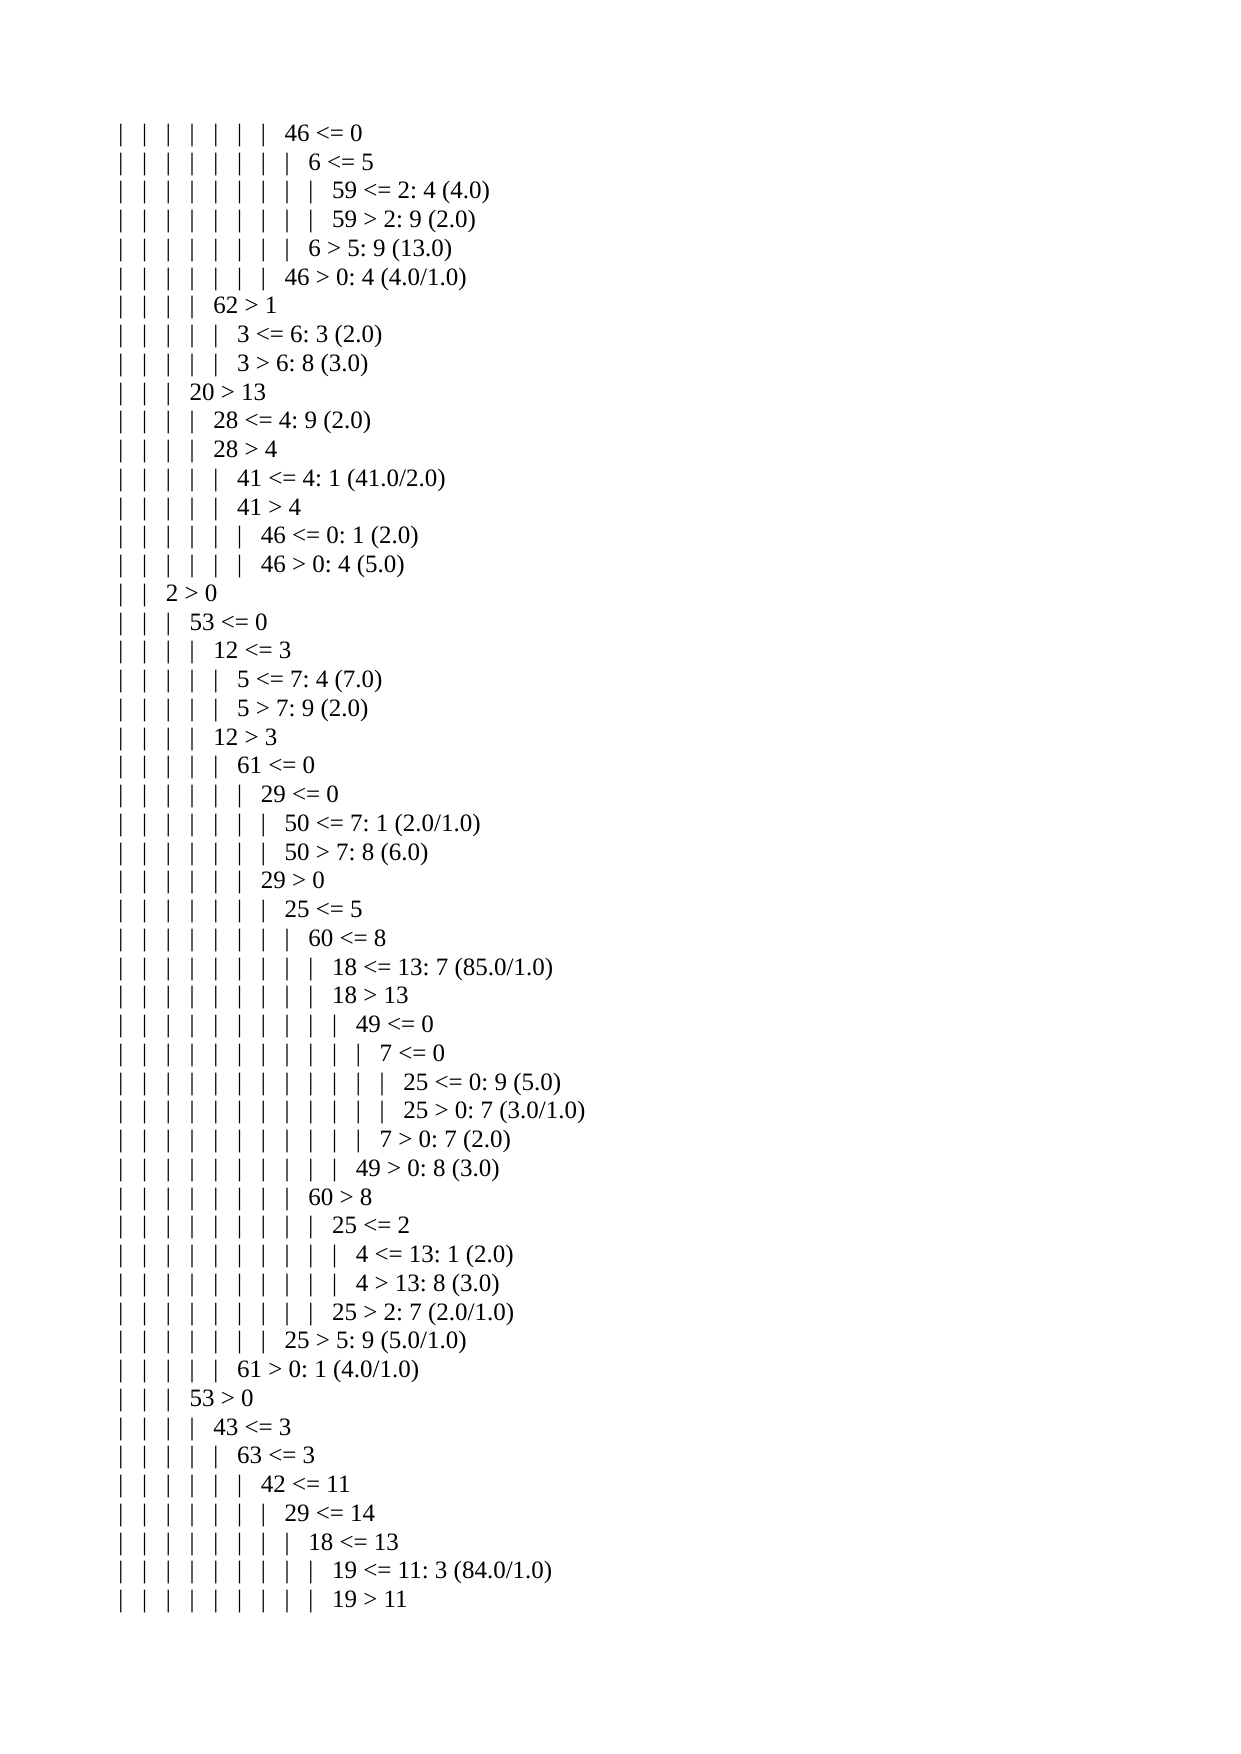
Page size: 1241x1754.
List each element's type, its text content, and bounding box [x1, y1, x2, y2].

text | | | | | 3 > 6: 8 (3.0) [118, 348, 1122, 377]
text | | | | | | | | | 19 <= 11: 3 (84.0/1.0) [118, 1556, 1122, 1584]
text | | | | | | | 25 <= 5 [118, 894, 1122, 923]
text | | | | | 5 > 7: 9 (2.0) [118, 693, 1122, 722]
text | | | | | | | | | | 49 <= 0 [118, 1009, 1122, 1038]
text | | | 53 > 0 [118, 1383, 1122, 1412]
text | | | | 43 <= 3 [118, 1412, 1122, 1441]
text | | | | | | | | | | 49 > 0: 8 (3.0) [118, 1153, 1122, 1182]
text | | | 53 <= 0 [118, 607, 1122, 636]
text | | | | 12 <= 3 [118, 636, 1122, 664]
text | | | | | | | | | 18 > 13 [118, 981, 1122, 1009]
text | | | | | | | 50 <= 7: 1 (2.0/1.0) [118, 808, 1122, 837]
text | | | | | | 29 > 0 [118, 866, 1122, 894]
text | | | | | | | 46 > 0: 4 (4.0/1.0) [118, 262, 1122, 291]
text | | | | | | 42 <= 11 [118, 1469, 1122, 1498]
text | | | | | | | | | 19 > 11 [118, 1584, 1122, 1613]
text | | | | | | | | | 25 > 2: 7 (2.0/1.0) [118, 1297, 1122, 1326]
text | | | | | | 29 <= 0 [118, 779, 1122, 808]
text | | | | | 63 <= 3 [118, 1441, 1122, 1469]
text | | | 20 > 13 [118, 377, 1122, 406]
text | | | | | | | | 6 > 5: 9 (13.0) [118, 233, 1122, 262]
text | | | | | 41 <= 4: 1 (41.0/2.0) [118, 463, 1122, 492]
text | | | | | | 46 > 0: 4 (5.0) [118, 549, 1122, 578]
text | | | | 28 > 4 [118, 434, 1122, 463]
text | | | | | | | 29 <= 14 [118, 1498, 1122, 1527]
text | | | | | | | | 60 > 8 [118, 1182, 1122, 1211]
text | | | | | | | | | 59 > 2: 9 (2.0) [118, 204, 1122, 233]
text | | | | | | | 50 > 7: 8 (6.0) [118, 837, 1122, 866]
text | | | | | | 46 <= 0: 1 (2.0) [118, 521, 1122, 549]
text | | | | | | | | | | 4 <= 13: 1 (2.0) [118, 1239, 1122, 1268]
text | | | | | | | | | | | 7 > 0: 7 (2.0) [118, 1124, 1122, 1153]
text | | | | | | | | | 25 <= 2 [118, 1211, 1122, 1239]
text | | | | 12 > 3 [118, 722, 1122, 751]
text | | | | | 41 > 4 [118, 492, 1122, 521]
text | | | | | | | | | | 4 > 13: 8 (3.0) [118, 1268, 1122, 1297]
text | | | | | | | | 6 <= 5 [118, 147, 1122, 176]
text | | | | | | | 25 > 5: 9 (5.0/1.0) [118, 1326, 1122, 1354]
text | | | | | | | | 60 <= 8 [118, 923, 1122, 952]
text | | | | | | | | 18 <= 13 [118, 1527, 1122, 1556]
text | | | | | 3 <= 6: 3 (2.0) [118, 319, 1122, 348]
text | | | | 62 > 1 [118, 291, 1122, 319]
text | | | | | 61 > 0: 1 (4.0/1.0) [118, 1354, 1122, 1383]
text | | 2 > 0 [118, 578, 1122, 607]
text | | | | | | | | | 18 <= 13: 7 (85.0/1.0) [118, 952, 1122, 981]
text | | | | | | | | | | | 7 <= 0 [118, 1038, 1122, 1067]
text | | | | | | | | | | | | 25 > 0: 7 (3.0/1.0) [118, 1096, 1122, 1124]
text | | | | | 5 <= 7: 4 (7.0) [118, 664, 1122, 693]
text | | | | | | | 46 <= 0 [118, 118, 1122, 147]
text | | | | | | | | | | | | 25 <= 0: 9 (5.0) [118, 1067, 1122, 1096]
text | | | | 28 <= 4: 9 (2.0) [118, 406, 1122, 434]
text | | | | | 61 <= 0 [118, 751, 1122, 779]
text | | | | | | | | | 59 <= 2: 4 (4.0) [118, 176, 1122, 204]
